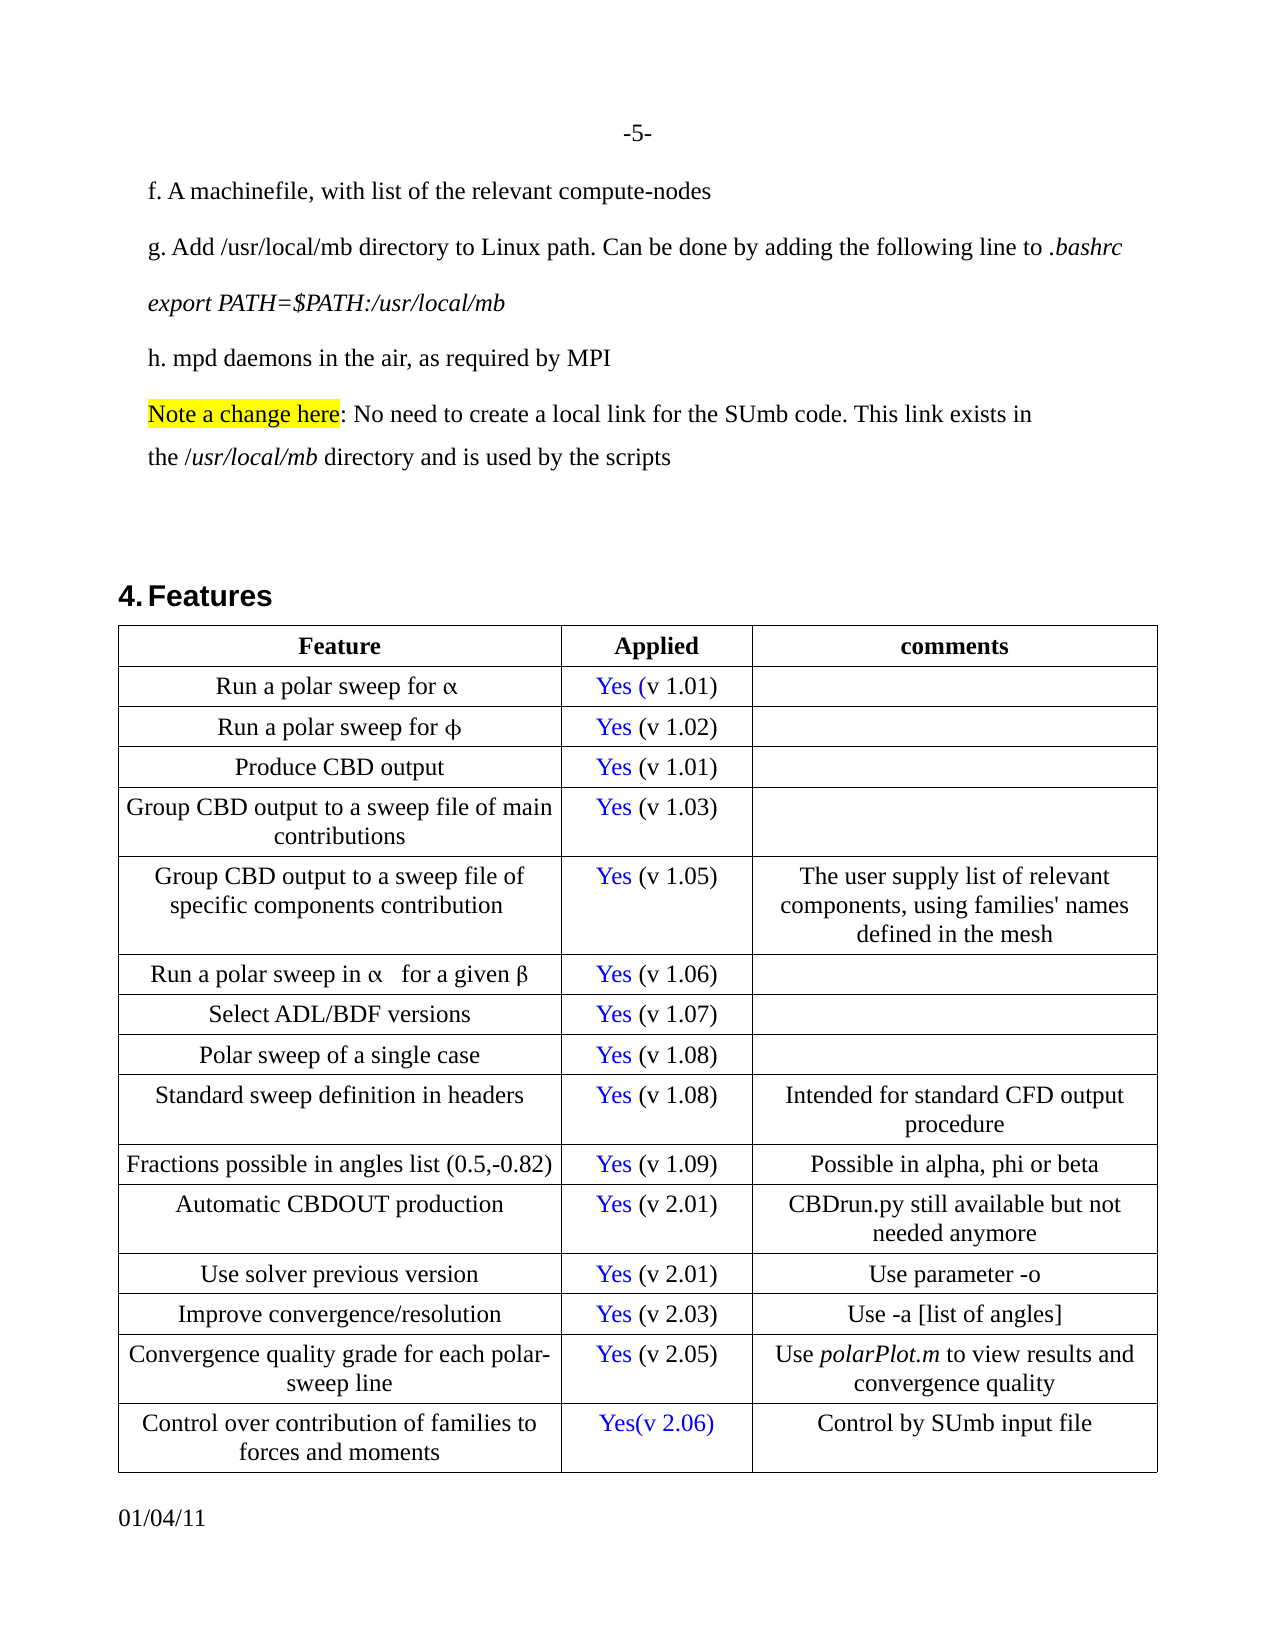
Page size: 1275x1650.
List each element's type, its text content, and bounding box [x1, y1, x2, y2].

table_cell Use polarPlot.m to view results and convergence quality [753, 1335, 1157, 1402]
table_cell Use solver previous version [119, 1254, 561, 1293]
text h. mpd daemons in the air, as required by MPI [148, 343, 1157, 372]
text f. A machinefile, with list of the relevant compute-nodes [148, 176, 1157, 205]
subtitle Features [118, 578, 1157, 613]
table_cell [753, 995, 1157, 1034]
table_cell Group CBD output to a sweep file of main contributions [119, 788, 561, 856]
table_header comments [753, 626, 1157, 666]
text Note a change here: No need to create a local link for the SUmb code. This link exists in the /usr/local/mb directory and is used by the scripts [148, 399, 1157, 471]
table_cell Fractions possible in angles list (0.5,-0.82) [119, 1145, 561, 1184]
table_cell Group CBD output to a sweep file of specific components contribution [119, 857, 561, 953]
text export PATH=$PATH:/usr/local/mb [148, 288, 1157, 316]
table_cell Convergence quality grade for each polar-sweep line [119, 1335, 561, 1402]
table_cell Select ADL/BDF versions [119, 995, 561, 1034]
table_cell Improve convergence/resolution [119, 1294, 561, 1333]
table_cell Yes (v 1.09) [562, 1145, 752, 1184]
table_cell Yes (v 2.05) [562, 1335, 752, 1402]
table_cell Automatic CBDOUT production [119, 1185, 561, 1253]
table_cell Intended for standard CFD output procedure [753, 1075, 1157, 1143]
table_cell Use parameter -o [753, 1254, 1157, 1293]
table_cell Yes (v 1.01) [562, 667, 752, 706]
table_cell Yes (v 2.03) [562, 1294, 752, 1333]
table_cell Run a polar sweep for  [119, 667, 561, 706]
table_cell Yes (v 2.01) [562, 1254, 752, 1293]
table_cell Possible in alpha, phi or beta [753, 1145, 1157, 1184]
table_cell Run a polar sweep for  [119, 707, 561, 746]
table_cell [753, 788, 1157, 856]
table_cell Use -a [list of angles] [753, 1294, 1157, 1333]
table_cell Yes (v 1.05) [562, 857, 752, 953]
table_cell Yes (v 1.06) [562, 955, 752, 994]
table_cell Polar sweep of a single case [119, 1035, 561, 1074]
table_cell [753, 1035, 1157, 1074]
table_cell Yes (v 1.01) [562, 747, 752, 787]
table_cell Yes(v 2.06) [562, 1404, 752, 1472]
table_cell Control over contribution of families to forces and moments [119, 1404, 561, 1472]
table_cell [753, 707, 1157, 746]
table_cell [753, 955, 1157, 994]
table_cell Yes (v 1.07) [562, 995, 752, 1034]
table_cell Produce CBD output [119, 747, 561, 787]
table_cell Yes (v 2.01) [562, 1185, 752, 1253]
table_header Feature [119, 626, 561, 666]
table_cell Run a polar sweep in  for a given  [119, 955, 561, 994]
table_cell Yes (v 1.08) [562, 1035, 752, 1074]
text g. Add /usr/local/mb directory to Linux path. Can be done by adding the following line to .bashrc [148, 232, 1157, 261]
table_cell Yes (v 1.02) [562, 707, 752, 746]
table_cell [753, 667, 1157, 706]
table_cell The user supply list of relevant components, using families' names defined in the mesh [753, 857, 1157, 953]
table_cell Yes (v 1.03) [562, 788, 752, 856]
table_cell CBDrun.py still available but not needed anymore [753, 1185, 1157, 1253]
table_cell Control by SUmb input file [753, 1404, 1157, 1472]
table_cell [753, 747, 1157, 787]
table_cell Standard sweep definition in headers [119, 1075, 561, 1143]
table_header Applied [562, 626, 752, 666]
table_cell Yes (v 1.08) [562, 1075, 752, 1143]
